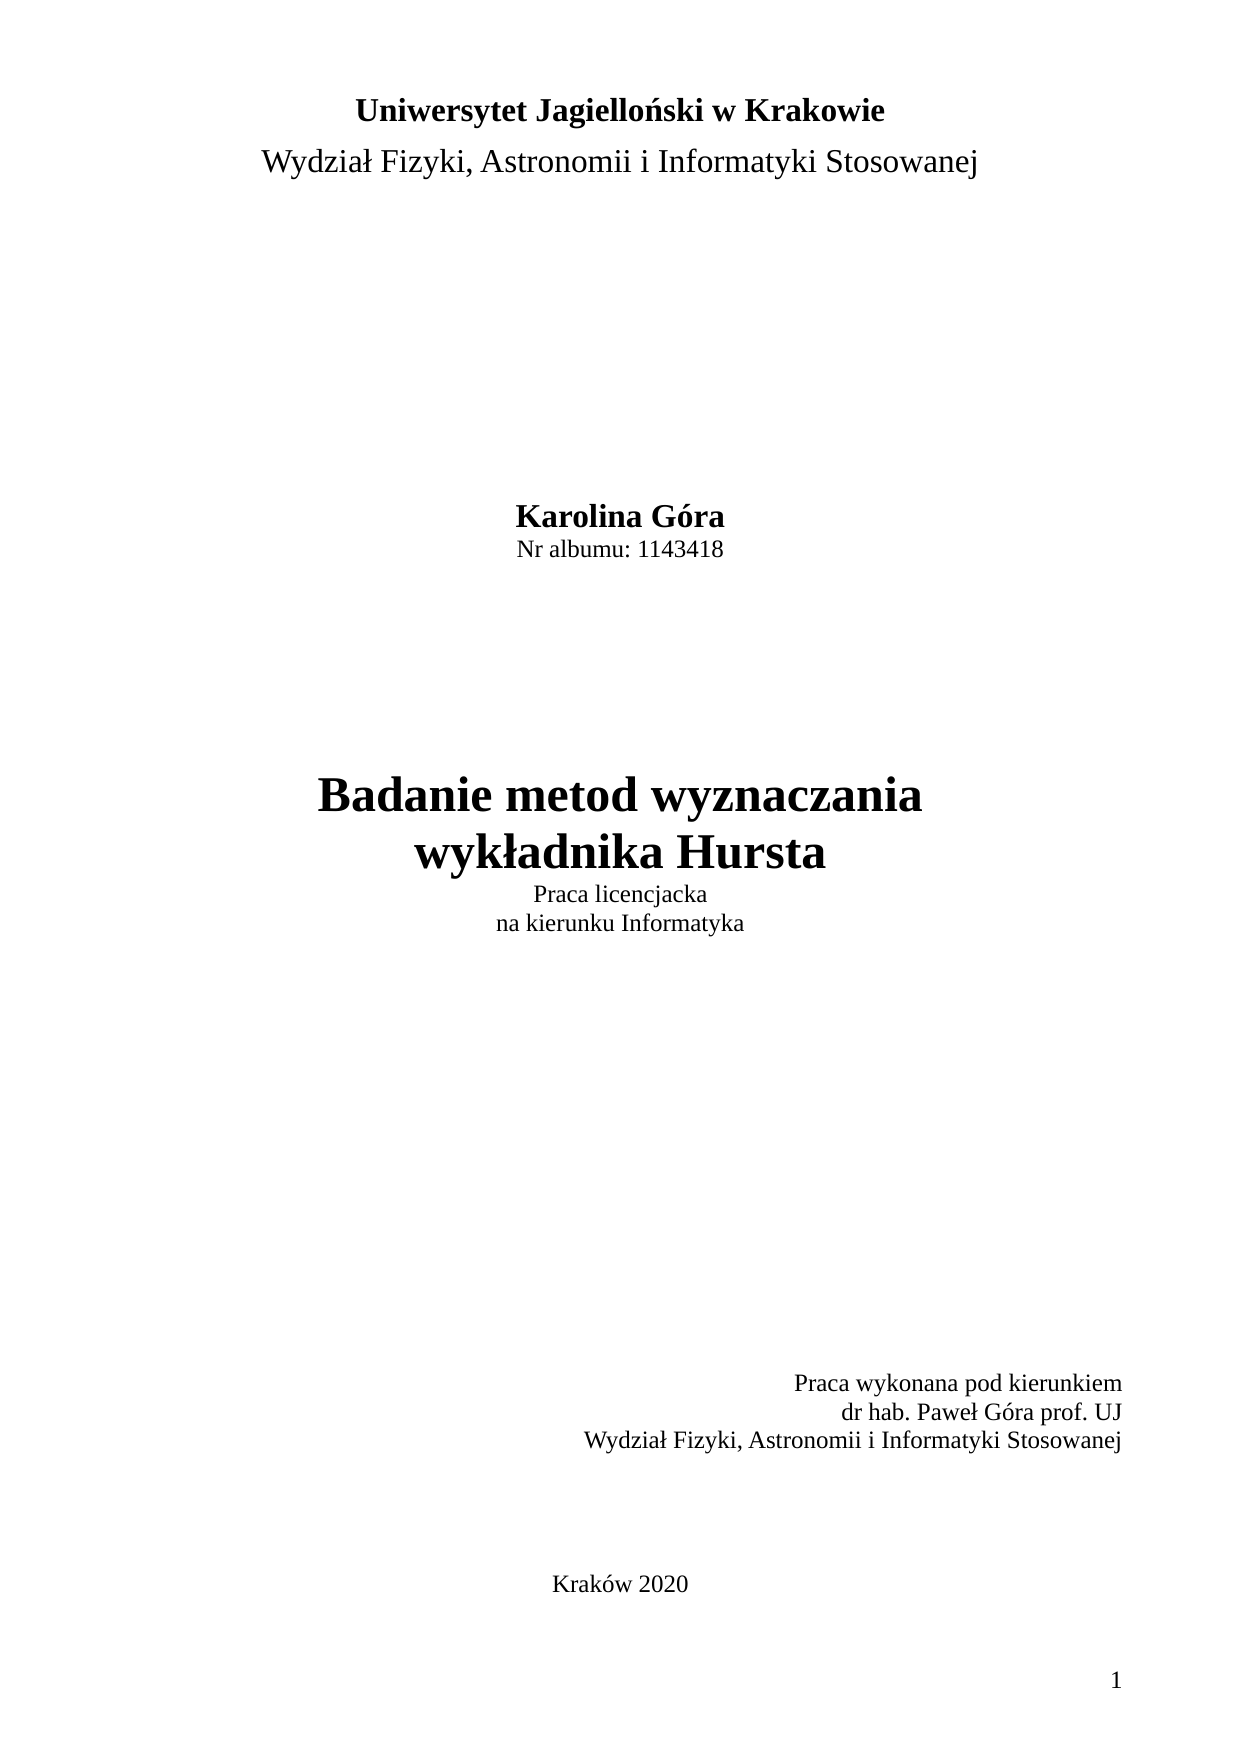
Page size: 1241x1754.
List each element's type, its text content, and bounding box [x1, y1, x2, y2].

text wykładnika Hursta [118, 822, 1122, 879]
text Nr albumu: 1143418 [118, 534, 1122, 563]
text Wydział Fizyki, Astronomii i Informatyki Stosowanej [118, 141, 1122, 180]
text Uniwersytet Jagielloński w Krakowie [118, 91, 1122, 129]
text dr hab. Paweł Góra prof. UJ [118, 1397, 1122, 1426]
text Kraków 2020 [118, 1569, 1122, 1598]
text Wydział Fizyki, Astronomii i Informatyki Stosowanej [118, 1426, 1122, 1454]
text Praca wykonana pod kierunkiem [118, 1368, 1122, 1397]
text Karolina Góra [118, 496, 1122, 534]
text Badanie metod wyznaczania [118, 764, 1122, 822]
text Praca licencjacka na kierunku Informatyka [118, 879, 1122, 937]
